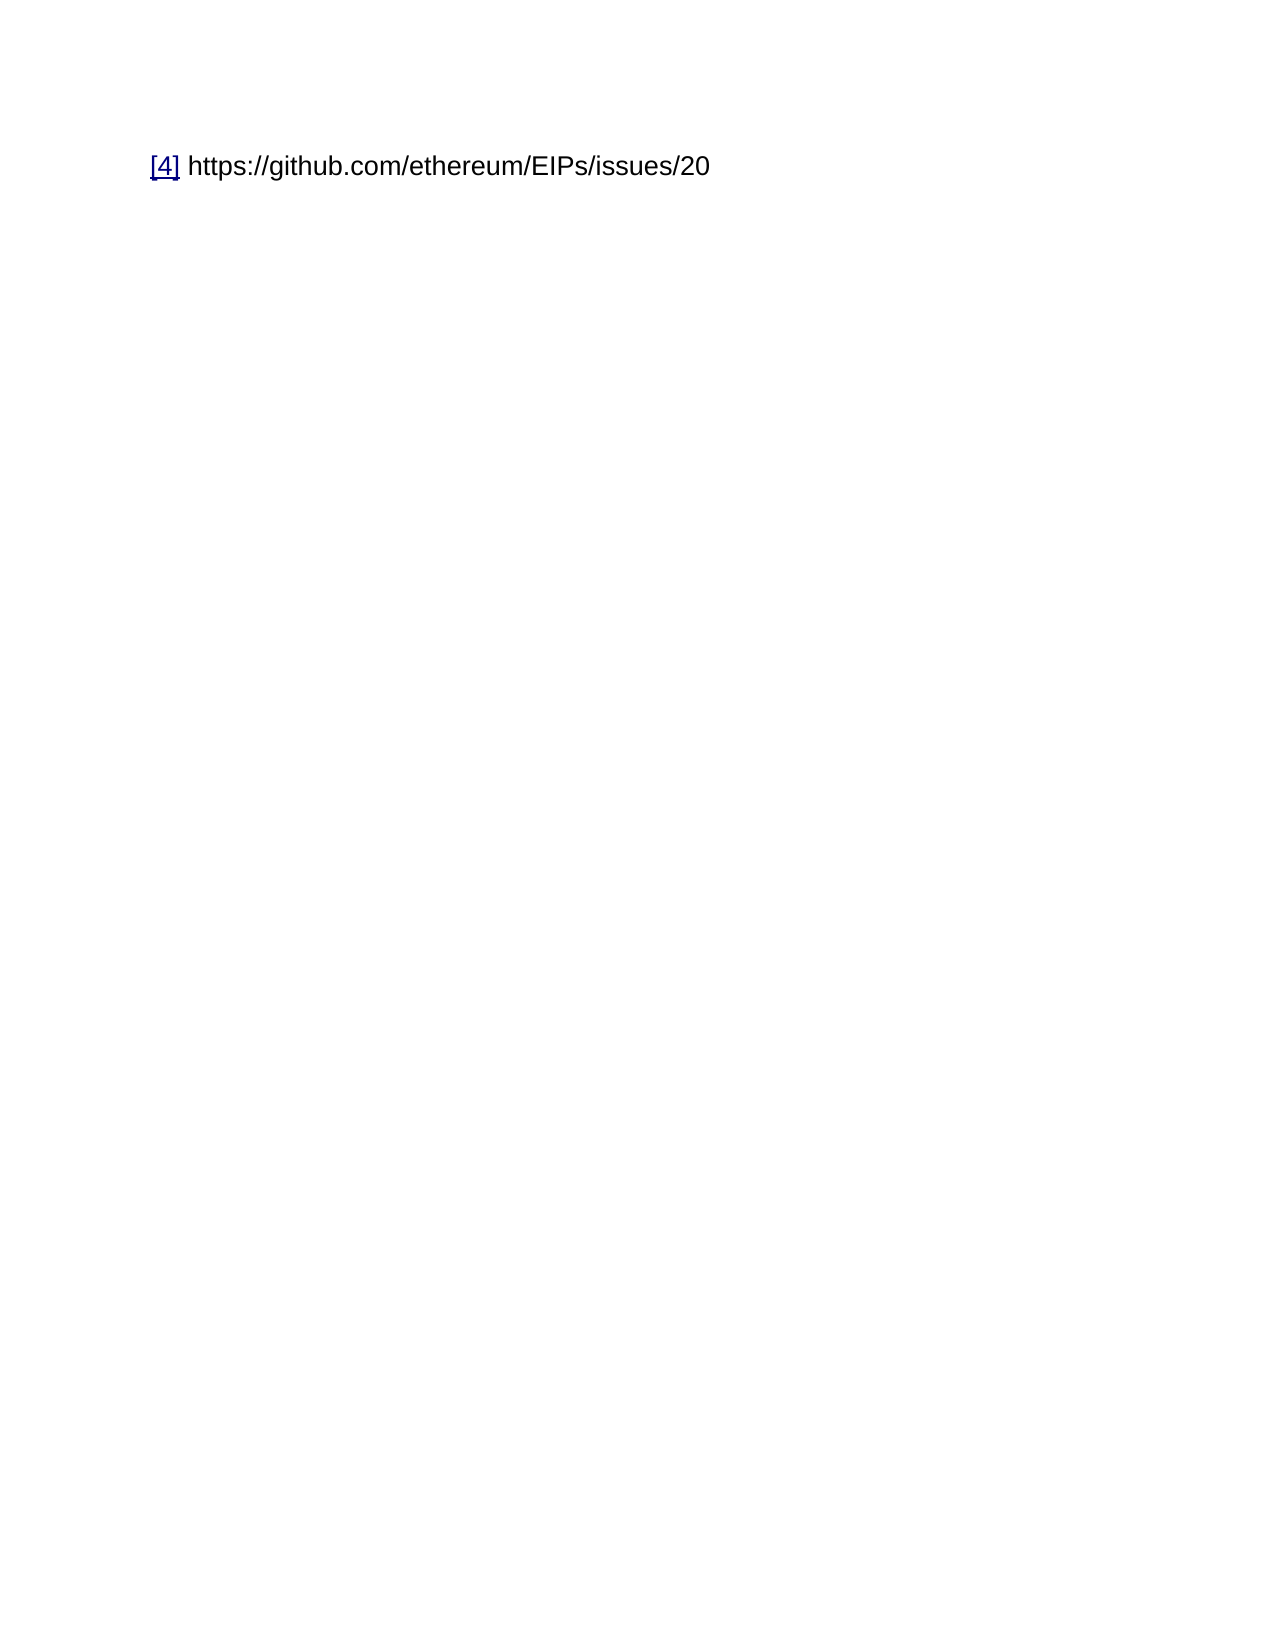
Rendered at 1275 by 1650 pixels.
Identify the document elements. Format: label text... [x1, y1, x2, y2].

text [4] https://github.com/ethereum/EIPs/issues/20 [150, 150, 1125, 181]
